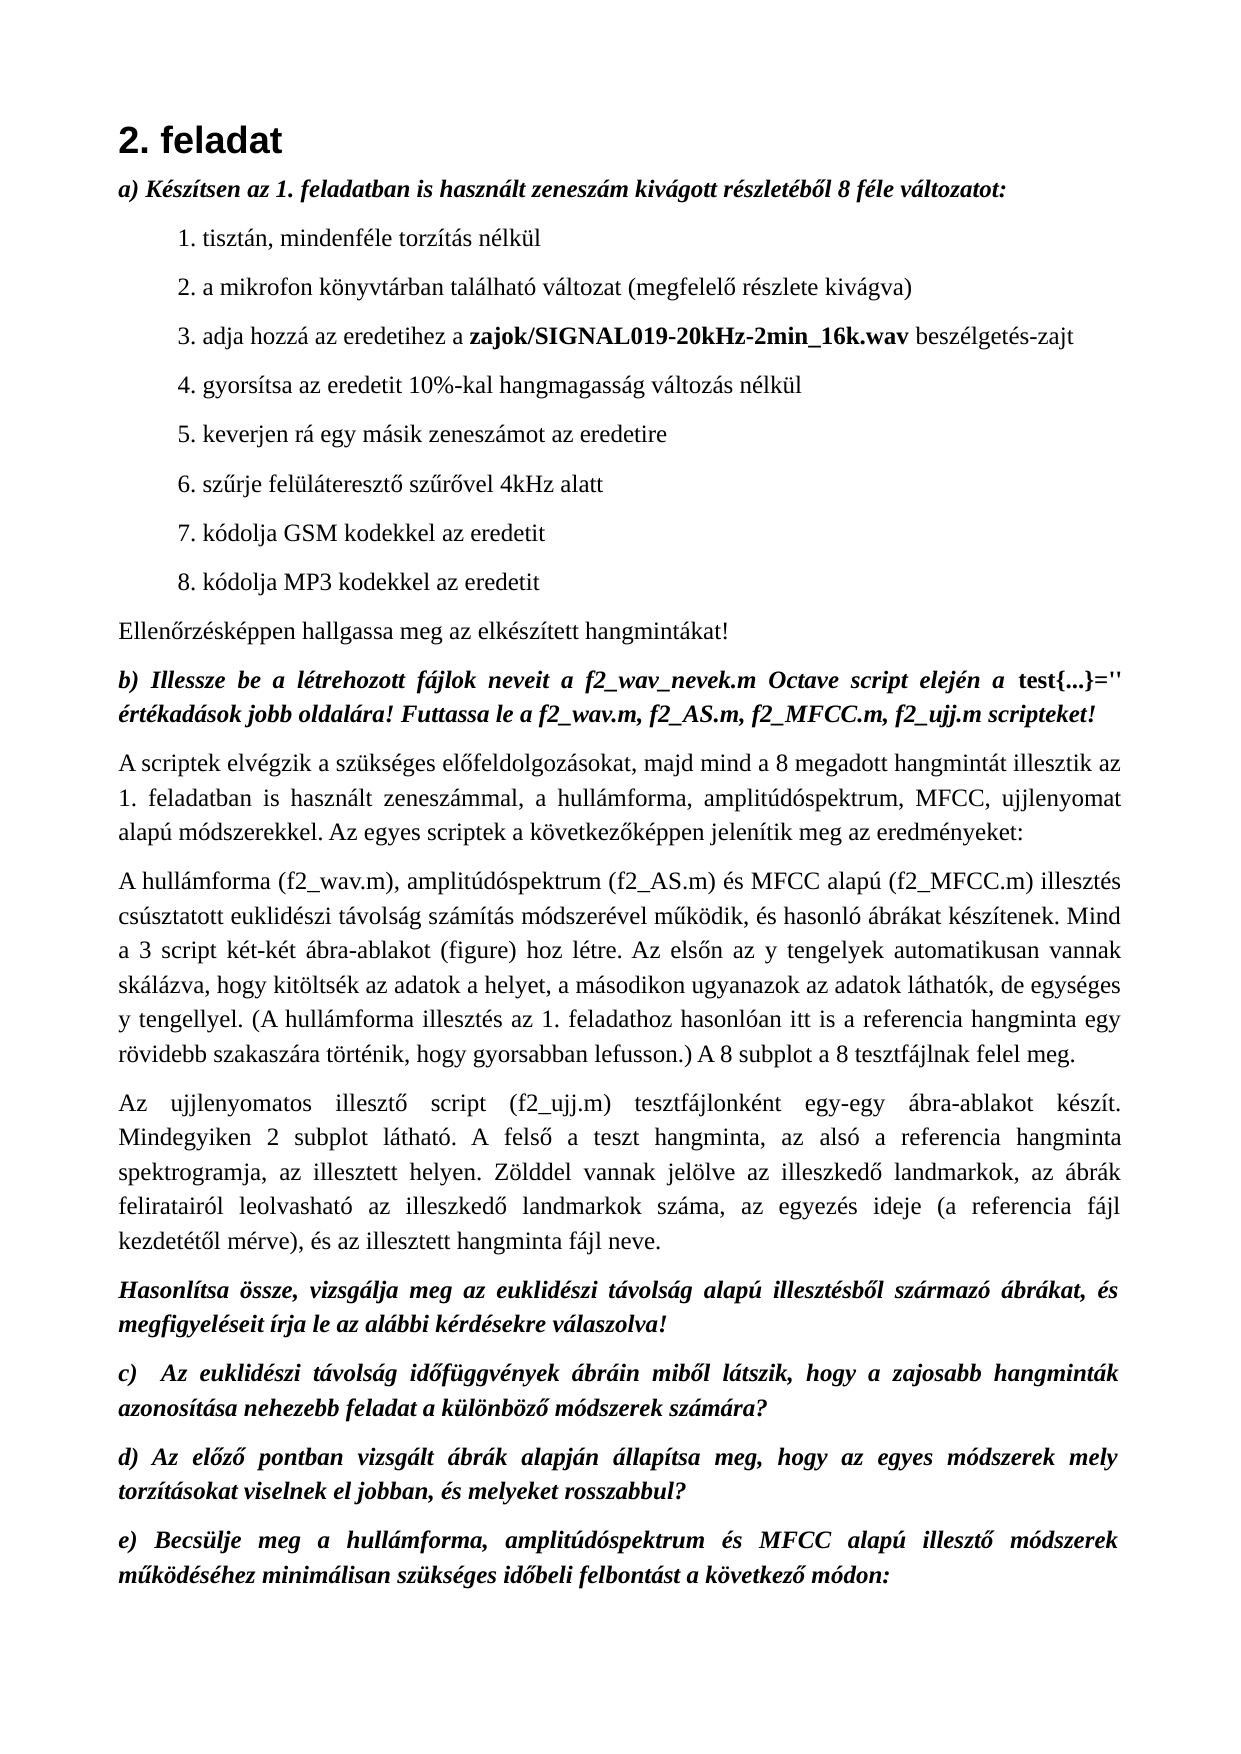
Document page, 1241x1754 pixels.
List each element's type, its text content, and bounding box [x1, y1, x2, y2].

text 6. szűrje felüláteresztő szűrővel 4kHz alatt [177, 469, 1122, 497]
text 7. kódolja GSM kodekkel az eredetit [177, 518, 1122, 546]
text b) Illessze be a létrehozott fájlok neveit a f2_wav_nevek.m Octave script elején a test{...}='' értékadások jobb oldalára! Futtassa le a f2_wav.m, f2_AS.m, f2_MFCC.m, f2_ujj.m scripteket! [118, 665, 1122, 728]
text A hullámforma (f2_wav.m), amplitúdóspektrum (f2_AS.m) és MFCC alapú (f2_MFCC.m) illesztés csúsztatott euklidészi távolság számítás módszerével működik, és hasonló ábrákat készítenek. Mind a 3 script két-két ábra-ablakot (figure) hoz létre. Az elsőn az y tengelyek automatikusan vannak skálázva, hogy kitöltsék az adatok a helyet, a másodikon ugyanazok az adatok láthatók, de egységes y tengellyel. (A hullámforma illesztés az 1. feladathoz hasonlóan itt is a referencia hangminta egy rövidebb szakaszára történik, hogy gyorsabban lefusson.) A 8 subplot a 8 tesztfájlnak felel meg. [118, 866, 1122, 1068]
text d) Az előző pontban vizsgált ábrák alapján állapítsa meg, hogy az egyes módszerek mely torzításokat viselnek el jobban, és melyeket rosszabbul? [118, 1442, 1122, 1505]
text c) Az euklidészi távolság időfüggvények ábráin miből látszik, hogy a zajosabb hangminták azonosítása nehezebb feladat a különböző módszerek számára? [118, 1358, 1122, 1422]
subtitle 2. feladat [118, 118, 1122, 162]
text 2. a mikrofon könyvtárban található változat (megfelelő részlete kivágva) [177, 272, 1122, 301]
text 1. tisztán, mindenféle torzítás nélkül [177, 223, 1122, 252]
text a) Készítsen az 1. feladatban is használt zeneszám kivágott részletéből 8 féle változatot: [118, 174, 1122, 203]
text 5. keverjen rá egy másik zeneszámot az eredetire [177, 419, 1122, 448]
text A scriptek elvégzik a szükséges előfeldolgozásokat, majd mind a 8 megadott hangmintát illesztik az 1. feladatban is használt zeneszámmal, a hullámforma, amplitúdóspektrum, MFCC, ujjlenyomat alapú módszerekkel. Az egyes scriptek a következőképpen jelenítik meg az eredményeket: [118, 748, 1122, 846]
text 4. gyorsítsa az eredetit 10%-kal hangmagasság változás nélkül [177, 371, 1122, 399]
text 8. kódolja MP3 kodekkel az eredetit [177, 567, 1122, 596]
text Ellenőrzésképpen hallgassa meg az elkészített hangmintákat! [118, 616, 1122, 644]
text 3. adja hozzá az eredetihez a zajok/SIGNAL019-20kHz-2min_16k.wav beszélgetés-zajt [177, 321, 1122, 350]
text e) Becsülje meg a hullámforma, amplitúdóspektrum és MFCC alapú illesztő módszerek működéséhez minimálisan szükséges időbeli felbontást a következő módon: [118, 1526, 1122, 1589]
text Hasonlítsa össze, vizsgálja meg az euklidészi távolság alapú illesztésből származó ábrákat, és megfigyeléseit írja le az alábbi kérdésekre válaszolva! [118, 1275, 1122, 1338]
text Az ujjlenyomatos illesztő script (f2_ujj.m) tesztfájlonként egy-egy ábra-ablakot készít. Mindegyiken 2 subplot látható. A felső a teszt hangminta, az alsó a referencia hangminta spektrogramja, az illesztett helyen. Zölddel vannak jelölve az illeszkedő landmarkok, az ábrák feliratairól leolvasható az illeszkedő landmarkok száma, az egyezés ideje (a referencia fájl kezdetétől mérve), és az illesztett hangminta fájl neve. [118, 1088, 1122, 1254]
